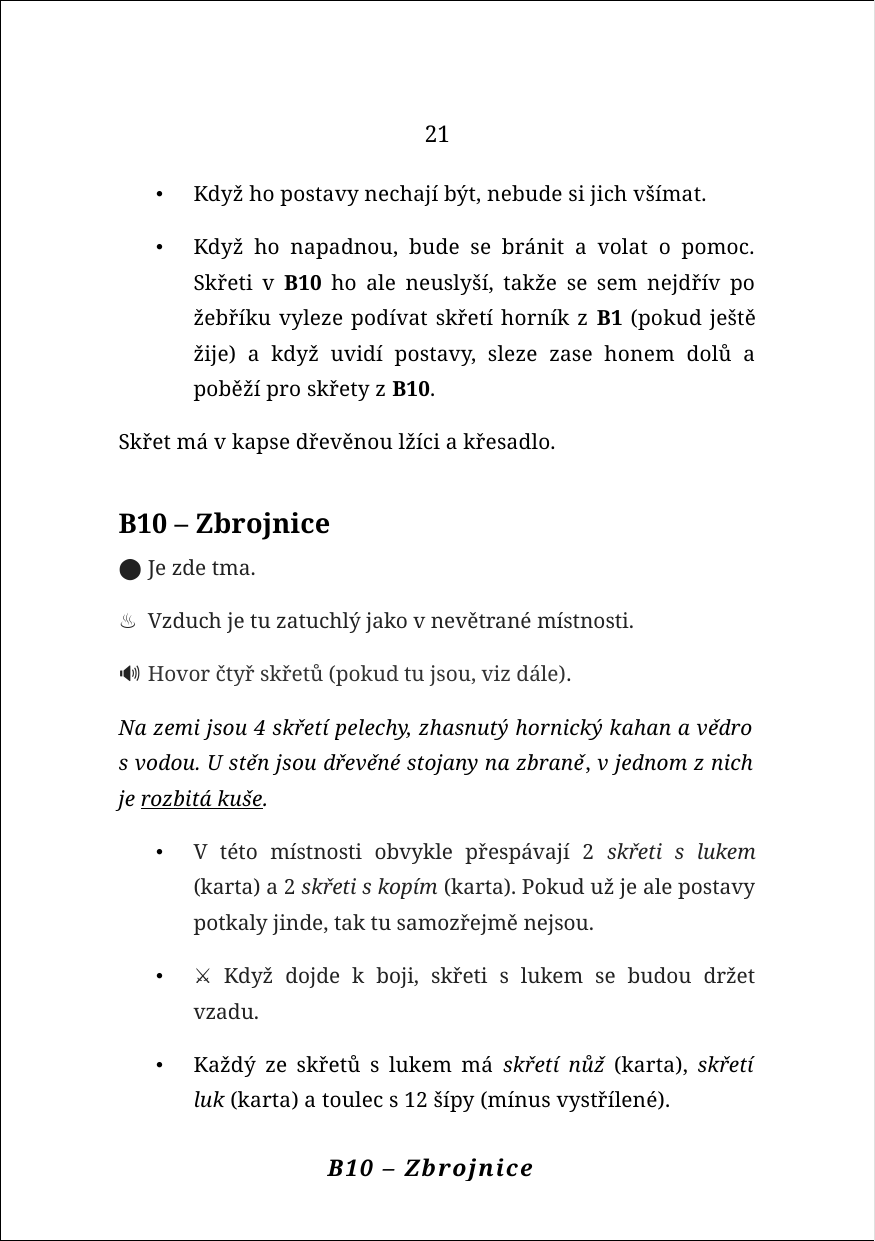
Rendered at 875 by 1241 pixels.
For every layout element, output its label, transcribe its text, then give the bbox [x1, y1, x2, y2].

text ♨ Vzduch je tu zatuchlý jako v nevětrané místnosti. [118, 606, 756, 635]
text Skřet má v kapse dřevěnou lžíci a křesadlo. [118, 427, 756, 456]
list Každý ze skřetů s lukem má skřetí nůž (karta), skřetí luk (karta) a toulec s 12 šípy (mínus vystřílené). [156, 1050, 756, 1114]
text Na zemi jsou 4 skřetí pelechy, zhasnutý hornický kahan a vědro s vodou. U stěn jsou dřevěné stojany na zbraně, v jednom z nich je rozbitá kuše. [118, 713, 756, 812]
list ⚔ Když dojde k boji, skřeti s lukem se budou držet vzadu. [156, 961, 756, 1025]
list Když ho postavy nechají být, nebude si jich všímat. [156, 179, 756, 207]
text ⬤ Je zde tma. [118, 553, 756, 581]
subtitle B10 – Zbrojnice [118, 504, 756, 541]
text 🔊 Hovor čtyř skřetů (pokud tu jsou, viz dále). [118, 659, 756, 688]
list Když ho napadnou, bude se bránit a volat o pomoc. Skřeti v B10 ho ale neuslyší, takže se sem nejdřív po žebříku vyleze podívat skřetí horník z B1 (pokud ještě žije) a když uvidí postavy, sleze zase honem dolů a poběží pro skřety z B10. [156, 232, 756, 403]
list V této místnosti obvykle přespávají 2 skřeti s lukem (karta) a 2 skřeti s kopím (karta). Pokud už je ale postavy potkaly jinde, tak tu samozřejmě nejsou. [156, 837, 756, 936]
